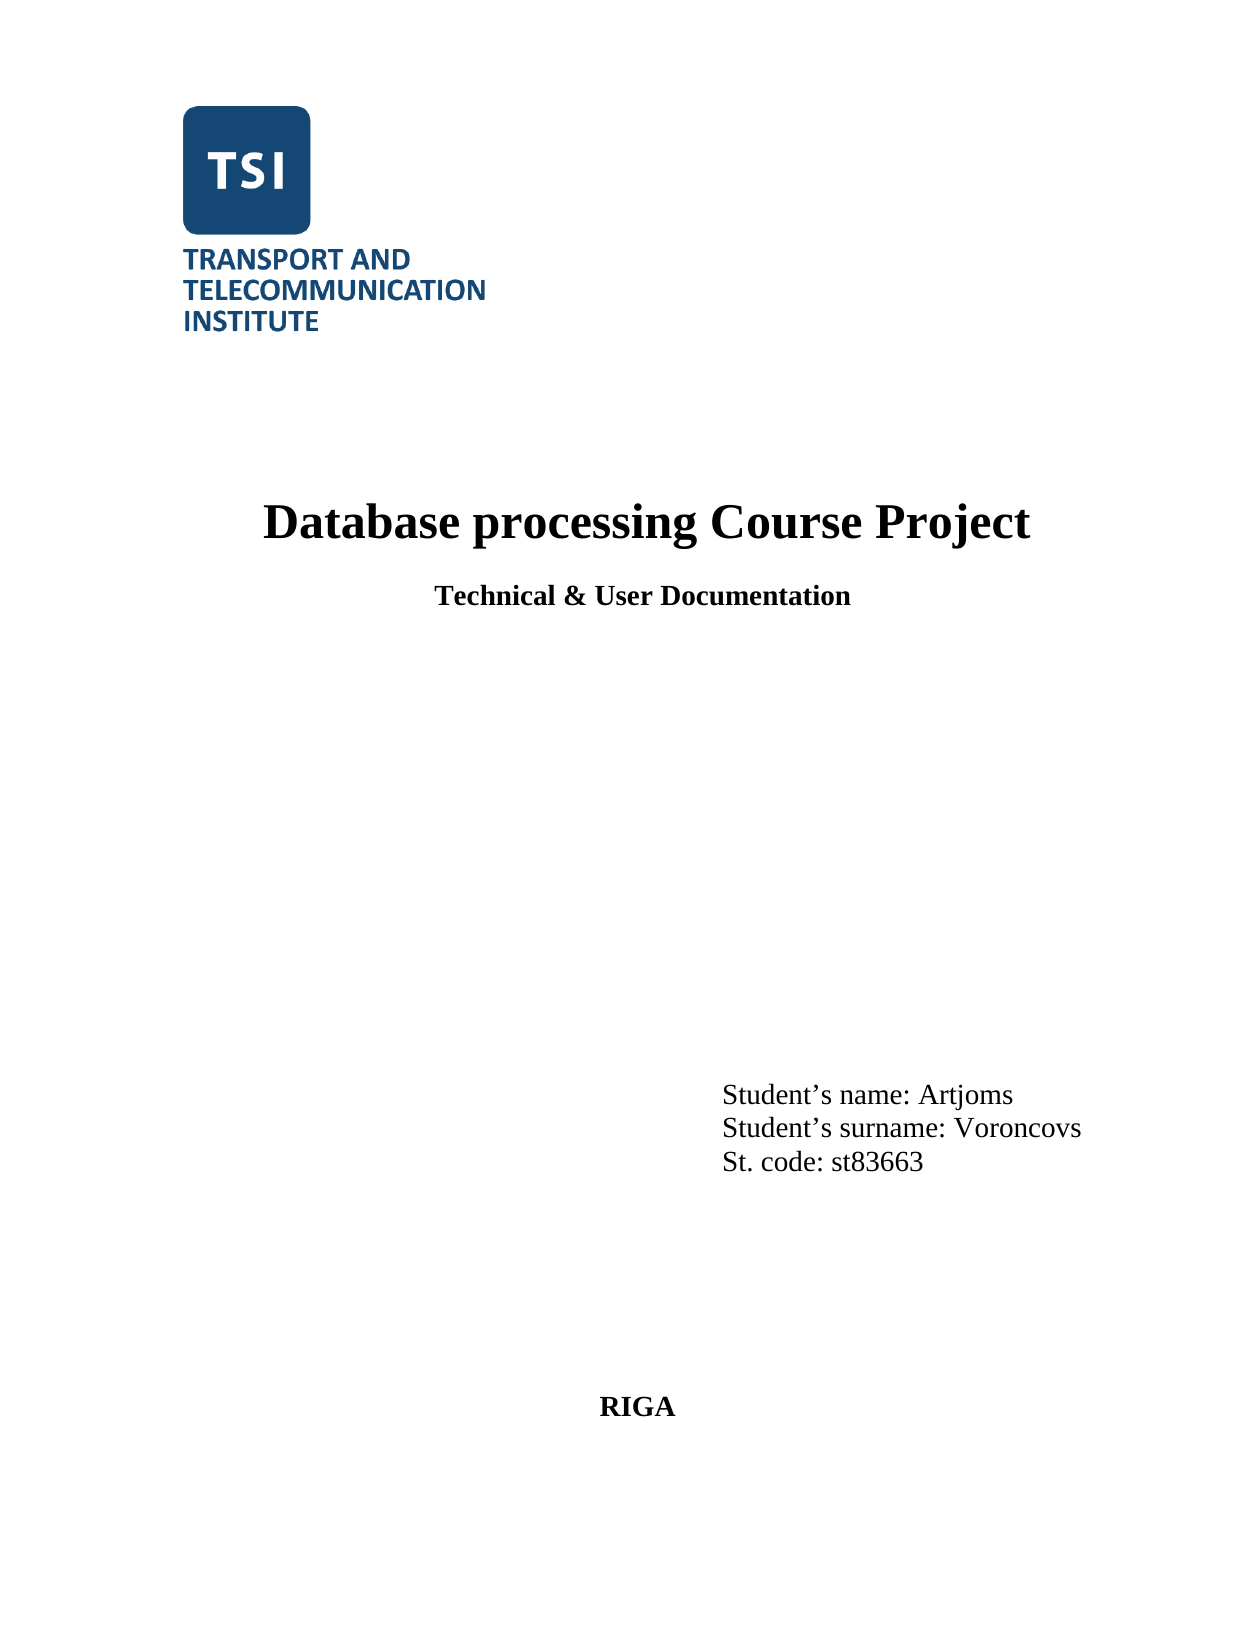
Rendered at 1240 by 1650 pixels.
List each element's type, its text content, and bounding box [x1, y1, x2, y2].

text Technical & User Documentation [150, 578, 1135, 612]
text RIGA [150, 1389, 1135, 1423]
text Database processing Course Project [150, 491, 1135, 549]
text Student’s surname: Voroncovs [722, 1110, 1135, 1144]
text Student’s name: Artjoms [722, 1077, 1135, 1110]
text St. code: st83663 [722, 1144, 1135, 1177]
